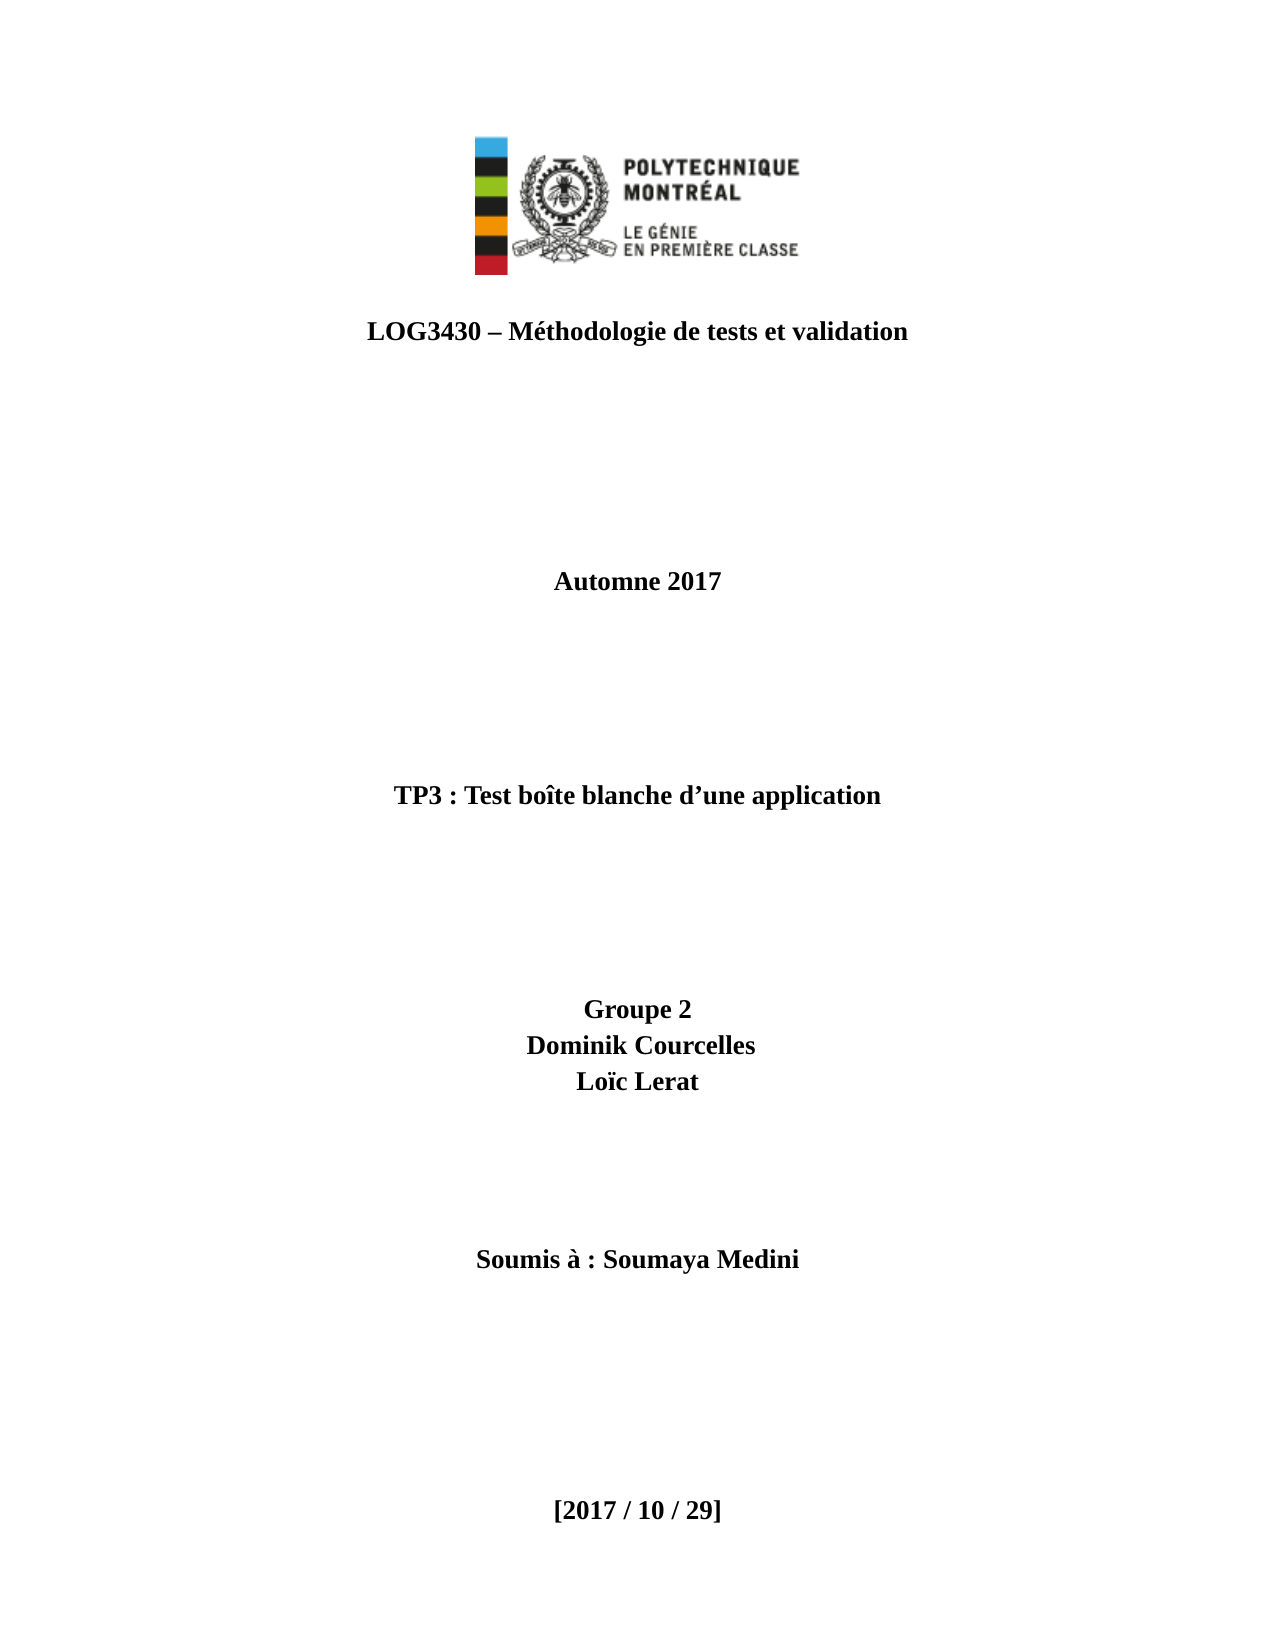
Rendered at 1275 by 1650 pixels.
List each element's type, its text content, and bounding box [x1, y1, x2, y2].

text Groupe 2 [118, 993, 1157, 1025]
text Loïc Lerat [118, 1065, 1157, 1096]
text Dominik Courcelles [118, 1029, 1157, 1060]
text [2017 / 10 / 29] [118, 1494, 1157, 1525]
text Automne 2017 [118, 565, 1157, 596]
text Soumis à : Soumaya Medini [118, 1244, 1157, 1275]
text LOG3430 – Méthodologie de tests et validation [118, 315, 1157, 346]
picture [475, 118, 800, 275]
text TP3 : Test boîte blanche d’une application [118, 779, 1157, 810]
